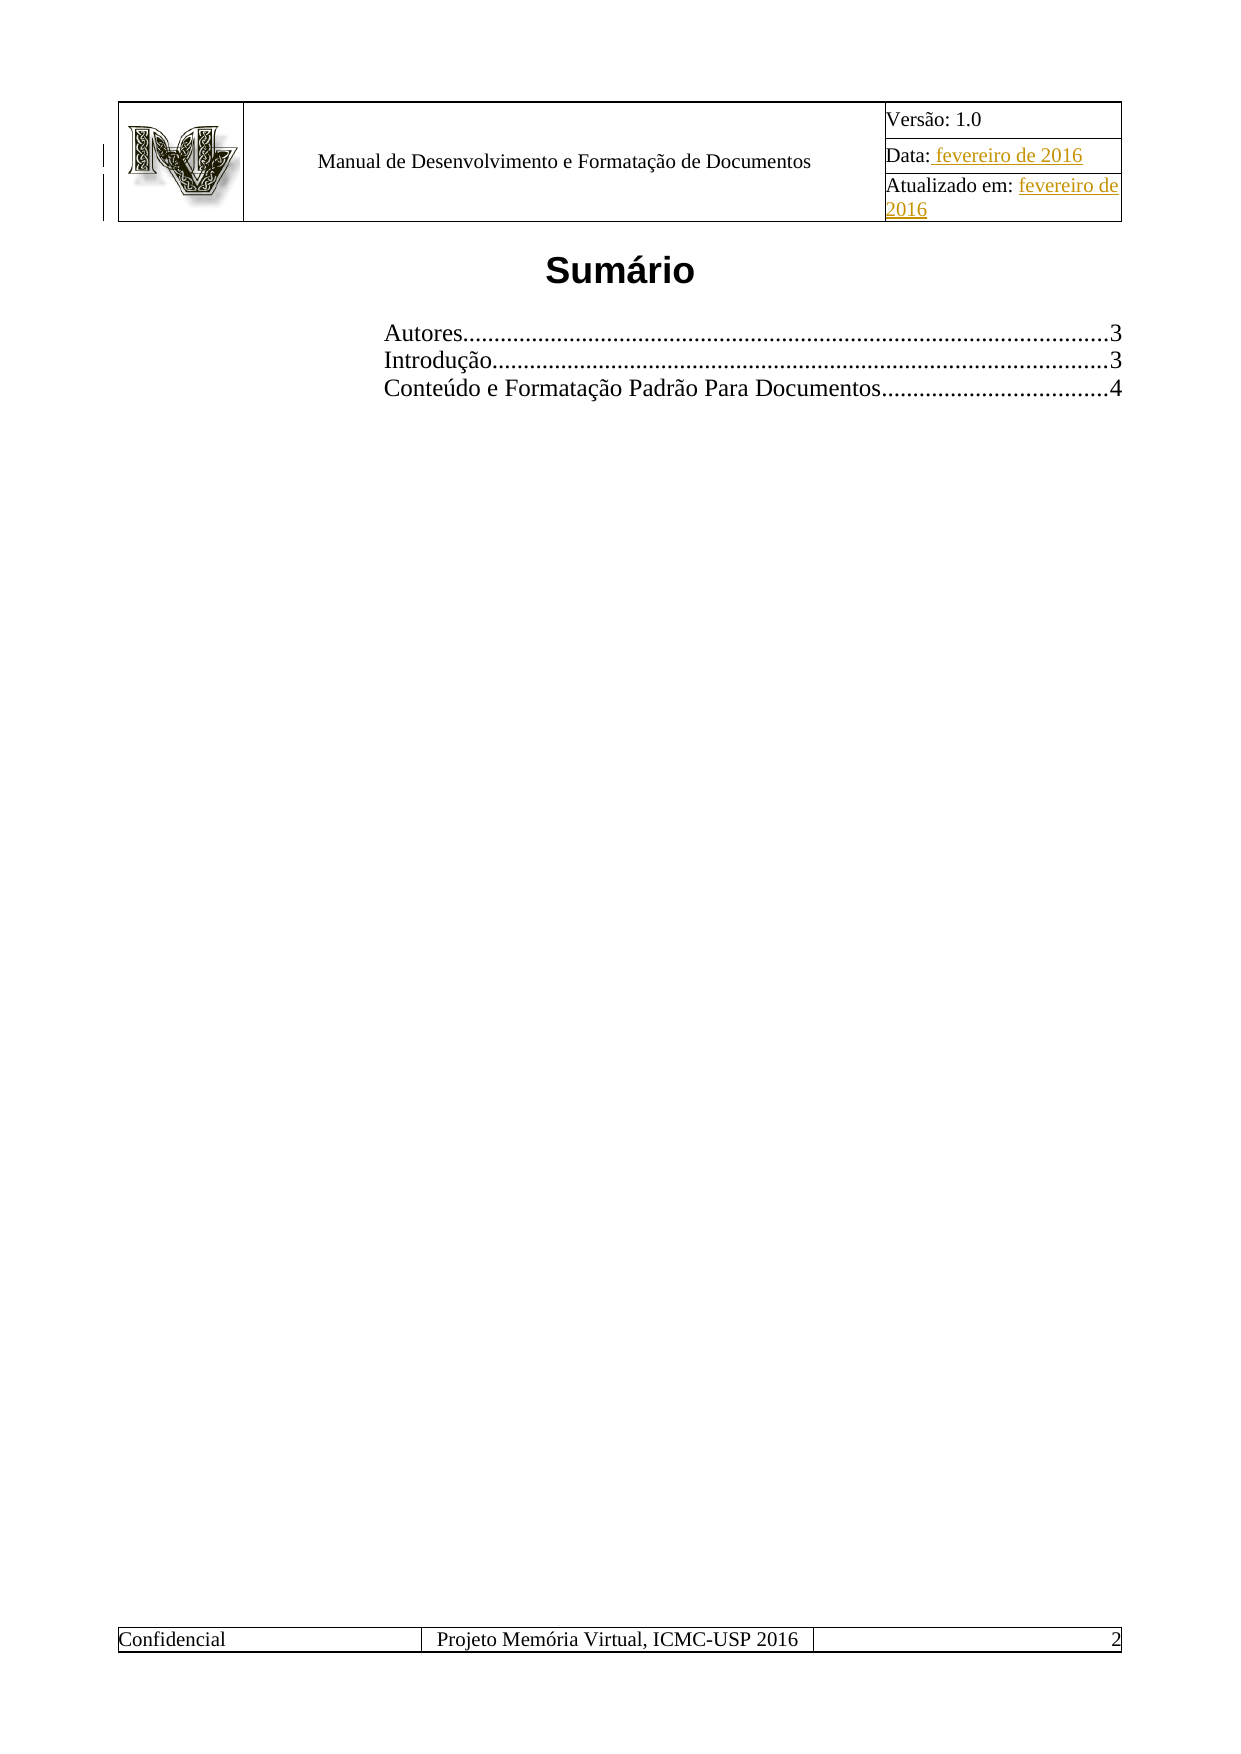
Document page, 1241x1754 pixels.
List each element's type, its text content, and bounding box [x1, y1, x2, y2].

text Sumário [118, 249, 1122, 291]
text Introdução 3 [383, 347, 1122, 374]
picture [121, 109, 241, 212]
text Autores 3 [383, 319, 1122, 347]
text Conteúdo e Formatação Padrão Para Documentos 4 [383, 374, 1122, 402]
